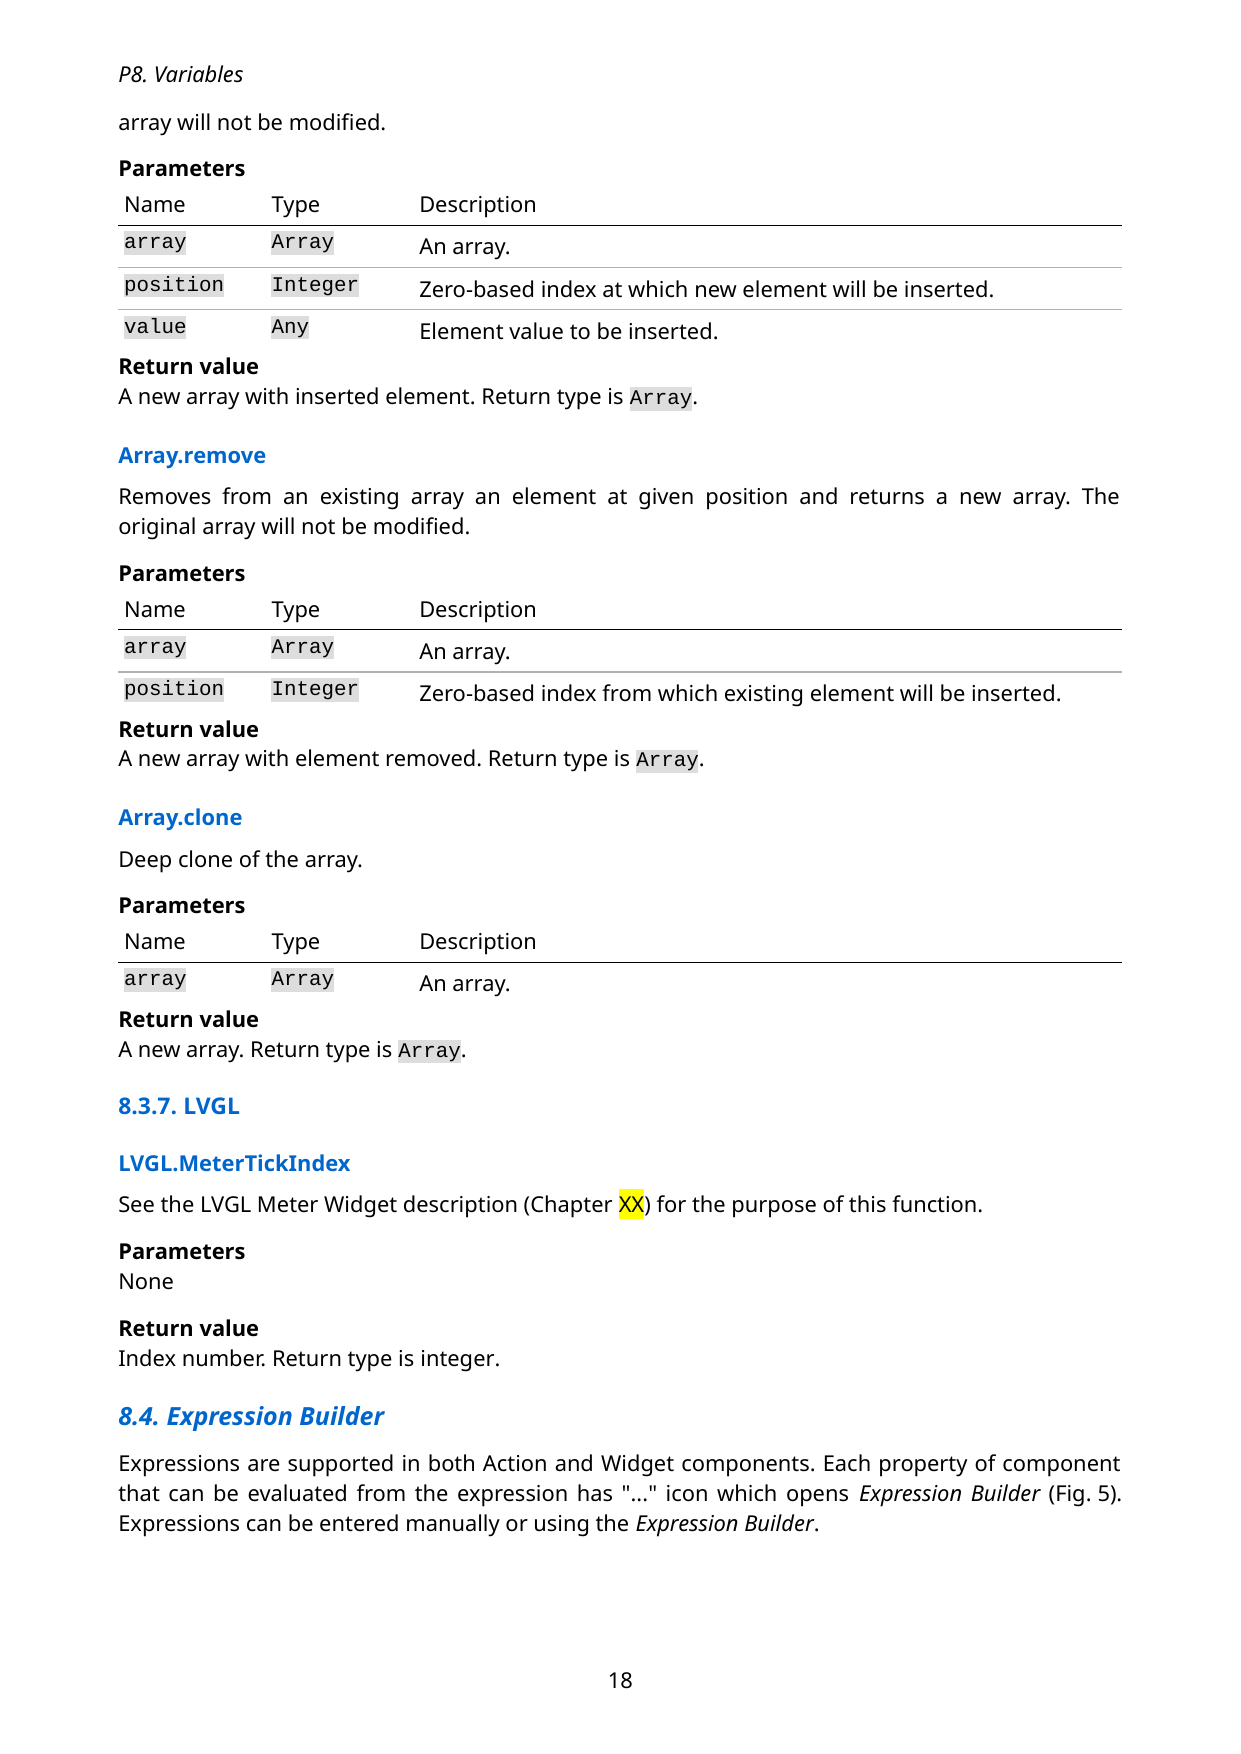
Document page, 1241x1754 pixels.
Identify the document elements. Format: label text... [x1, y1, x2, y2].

text Return value [118, 714, 1122, 743]
table_cell An array. [414, 963, 1122, 1004]
table_cell Array [266, 963, 413, 1004]
table_cell array [118, 226, 266, 267]
table_cell Zero-based index from which existing element will be inserted. [414, 673, 1122, 714]
table_header Type [266, 588, 413, 629]
table_cell Integer [266, 673, 413, 714]
text Removes from an existing array an element at given position and returns a new array. The original array will not be modified. [118, 481, 1122, 541]
subtitle LVGL.MeterTickIndex [118, 1148, 1122, 1178]
table_cell Integer [266, 268, 413, 309]
text None [118, 1266, 1122, 1296]
table_cell position [118, 268, 266, 309]
text A new array with inserted element. Return type is Array. [118, 381, 1122, 411]
table_header Type [266, 183, 413, 224]
text A new array. Return type is Array. [118, 1034, 1122, 1063]
text Return value [118, 1004, 1122, 1034]
table_cell Array [266, 226, 413, 267]
table_cell Element value to be inserted. [414, 310, 1122, 351]
table_header Type [266, 920, 413, 962]
table_cell An array. [414, 630, 1122, 671]
table_cell array [118, 630, 266, 671]
table_header Description [414, 588, 1122, 629]
table_cell position [118, 673, 266, 714]
text A new array with element removed. Return type is Array. [118, 743, 1122, 773]
text Parameters [118, 153, 1122, 183]
table_header Name [118, 588, 266, 629]
text Parameters [118, 891, 1122, 920]
table_header Name [118, 920, 266, 962]
text Return value [118, 351, 1122, 381]
subtitle Expression Builder [118, 1399, 1122, 1433]
table_header Description [414, 183, 1122, 224]
text Index number. Return type is integer. [118, 1343, 1122, 1372]
text Parameters [118, 1236, 1122, 1266]
text Parameters [118, 558, 1122, 588]
text Expressions are supported in both Action and Widget components. Each property of component that can be evaluated from the expression has "..." icon which opens Expression Builder (Fig. 5). Expressions can be entered manually or using the Expression Builder. [118, 1448, 1122, 1537]
table_cell Array [266, 630, 413, 671]
table_cell value [118, 310, 266, 351]
table_header Description [414, 920, 1122, 962]
subtitle Array.clone [118, 802, 1122, 832]
table_cell Zero-based index at which new element will be inserted. [414, 268, 1122, 309]
table_cell array [118, 963, 266, 1004]
text See the LVGL Meter Widget description (Chapter XX) for the purpose of this function. [118, 1189, 1122, 1219]
text array will not be modified. [118, 107, 1122, 136]
text Deep clone of the array. [118, 844, 1122, 873]
table_cell Any [266, 310, 413, 351]
subtitle LVGL [118, 1090, 1122, 1121]
table_cell An array. [414, 226, 1122, 267]
subtitle Array.remove [118, 440, 1122, 469]
text Return value [118, 1313, 1122, 1343]
table_header Name [118, 183, 266, 224]
